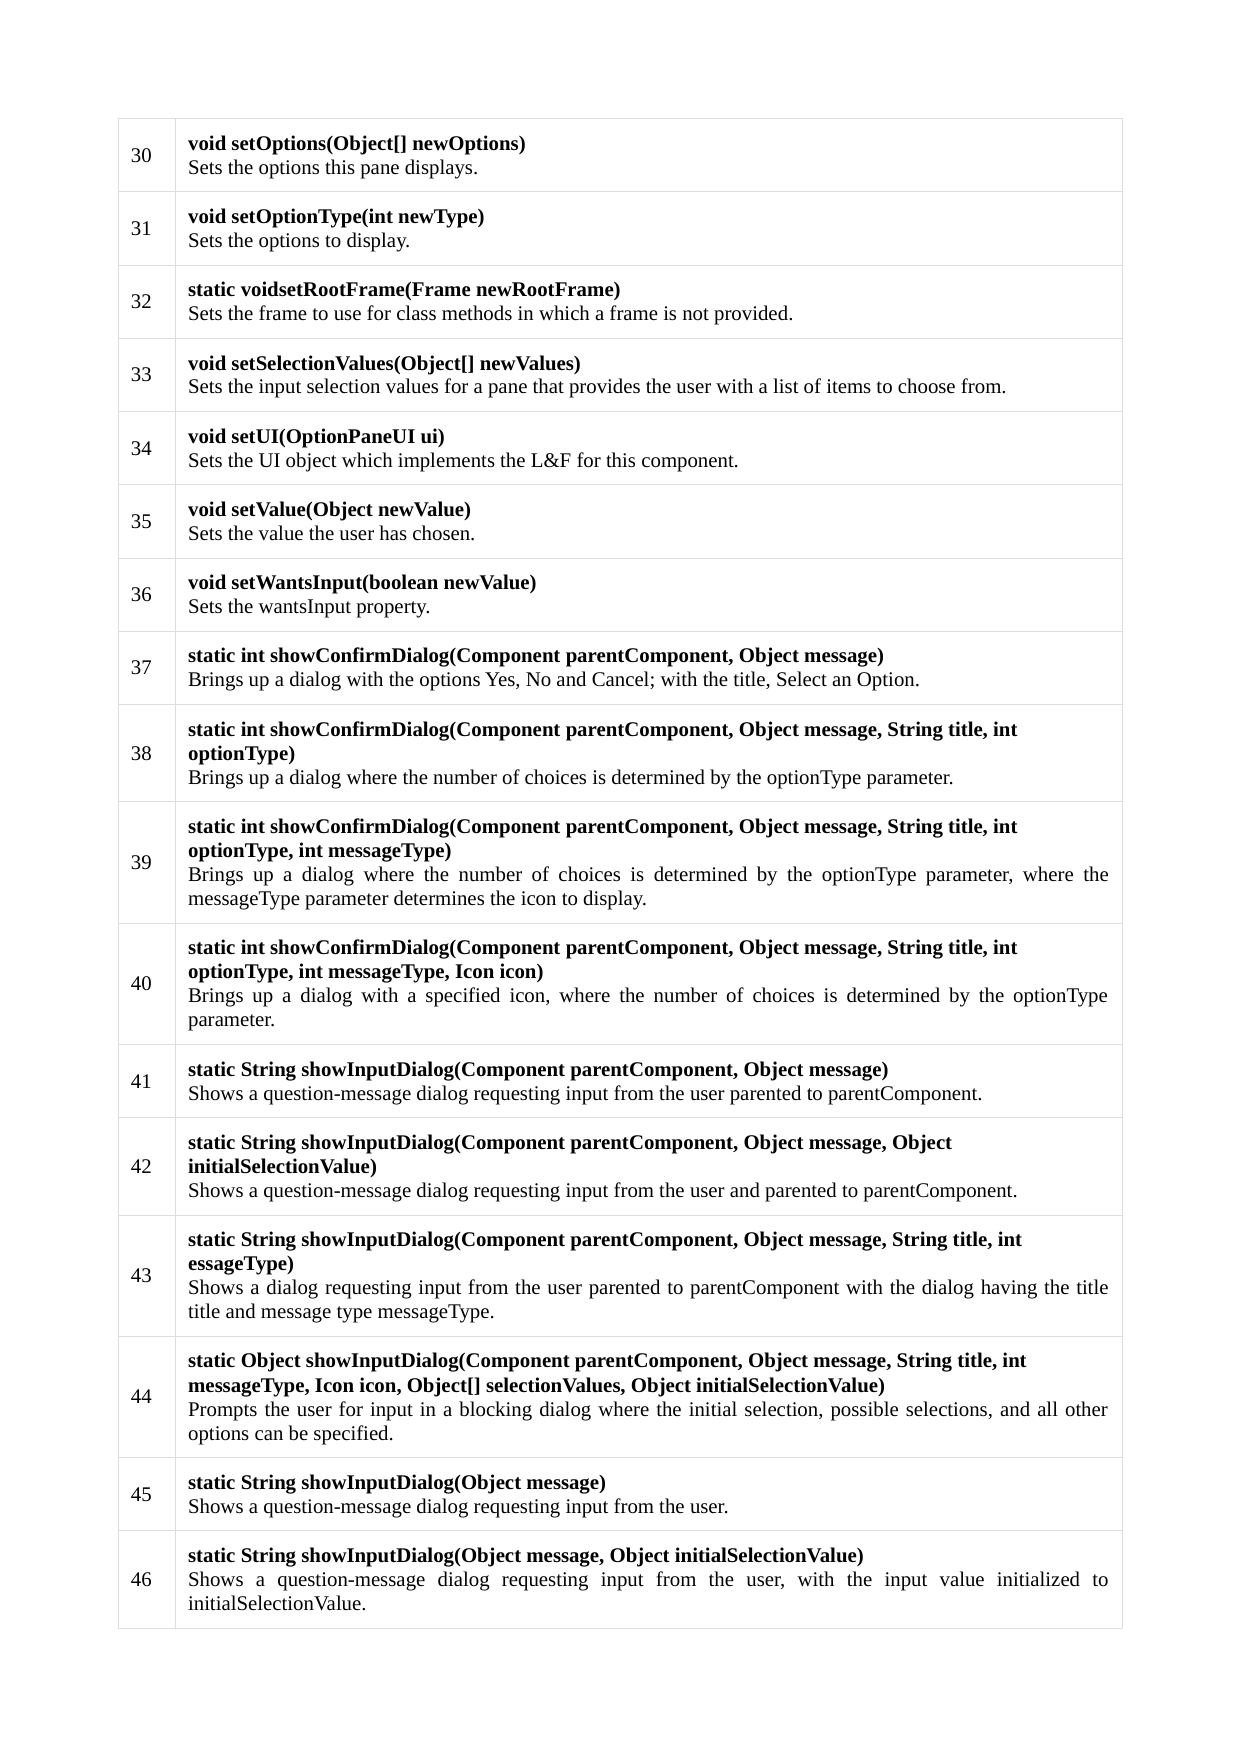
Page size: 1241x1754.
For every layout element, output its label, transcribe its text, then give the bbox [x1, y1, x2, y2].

table_cell void setSelectionValues(Object[] newValues) Sets the input selection values for a pane that provides the user with a list of items to choose from. [176, 339, 1122, 411]
table_cell 45 [119, 1458, 175, 1530]
table_cell static int showConfirmDialog(Component parentComponent, Object message, String title, int optionType, int messageType) Brings up a dialog where the number of choices is determined by the optionType parameter, where the messageType parameter determines the icon to display. [176, 802, 1122, 923]
table_cell static voidsetRootFrame(Frame newRootFrame) Sets the frame to use for class methods in which a frame is not provided. [176, 266, 1122, 338]
table_cell 42 [119, 1118, 175, 1214]
table_cell void setOptionType(int newType) Sets the options to display. [176, 192, 1122, 264]
table_cell static String showInputDialog(Component parentComponent, Object message) Shows a question-message dialog requesting input from the user parented to parentComponent. [176, 1045, 1122, 1117]
table_cell void setWantsInput(boolean newValue) Sets the wantsInput property. [176, 559, 1122, 631]
table_cell 37 [119, 632, 175, 704]
table_cell static String showInputDialog(Object message, Object initialSelectionValue) Shows a question-message dialog requesting input from the user, with the input value initialized to initialSelectionValue. [176, 1531, 1122, 1628]
table_cell void setUI(OptionPaneUI ui) Sets the UI object which implements the L&F for this component. [176, 412, 1122, 484]
table_cell 30 [119, 119, 175, 191]
table_cell 32 [119, 266, 175, 338]
table_cell static int showConfirmDialog(Component parentComponent, Object message, String title, int optionType) Brings up a dialog where the number of choices is determined by the optionType parameter. [176, 705, 1122, 801]
table_cell static String showInputDialog(Component parentComponent, Object message, Object initialSelectionValue) Shows a question-message dialog requesting input from the user and parented to parentComponent. [176, 1118, 1122, 1214]
table_cell 31 [119, 192, 175, 264]
table_cell 44 [119, 1337, 175, 1457]
table_cell 46 [119, 1531, 175, 1628]
table_cell 34 [119, 412, 175, 484]
table_cell static String showInputDialog(Object message) Shows a question-message dialog requesting input from the user. [176, 1458, 1122, 1530]
table_cell static int showConfirmDialog(Component parentComponent, Object message, String title, int optionType, int messageType, Icon icon) Brings up a dialog with a specified icon, where the number of choices is determined by the optionType parameter. [176, 924, 1122, 1044]
table_cell static Object showInputDialog(Component parentComponent, Object message, String title, int messageType, Icon icon, Object[] selectionValues, Object initialSelectionValue) Prompts the user for input in a blocking dialog where the initial selection, possible selections, and all other options can be specified. [176, 1337, 1122, 1457]
table_cell static String showInputDialog(Component parentComponent, Object message, String title, int essageType) Shows a dialog requesting input from the user parented to parentComponent with the dialog having the title title and message type messageType. [176, 1216, 1122, 1336]
table_cell void setValue(Object newValue) Sets the value the user has chosen. [176, 485, 1122, 557]
table_cell void setOptions(Object[] newOptions) Sets the options this pane displays. [176, 119, 1122, 191]
table_cell 41 [119, 1045, 175, 1117]
table_cell 33 [119, 339, 175, 411]
table_cell static int showConfirmDialog(Component parentComponent, Object message) Brings up a dialog with the options Yes, No and Cancel; with the title, Select an Option. [176, 632, 1122, 704]
table_cell 40 [119, 924, 175, 1044]
table_cell 43 [119, 1216, 175, 1336]
table_cell 38 [119, 705, 175, 801]
table_cell 39 [119, 802, 175, 923]
table_cell 36 [119, 559, 175, 631]
table_cell 35 [119, 485, 175, 557]
